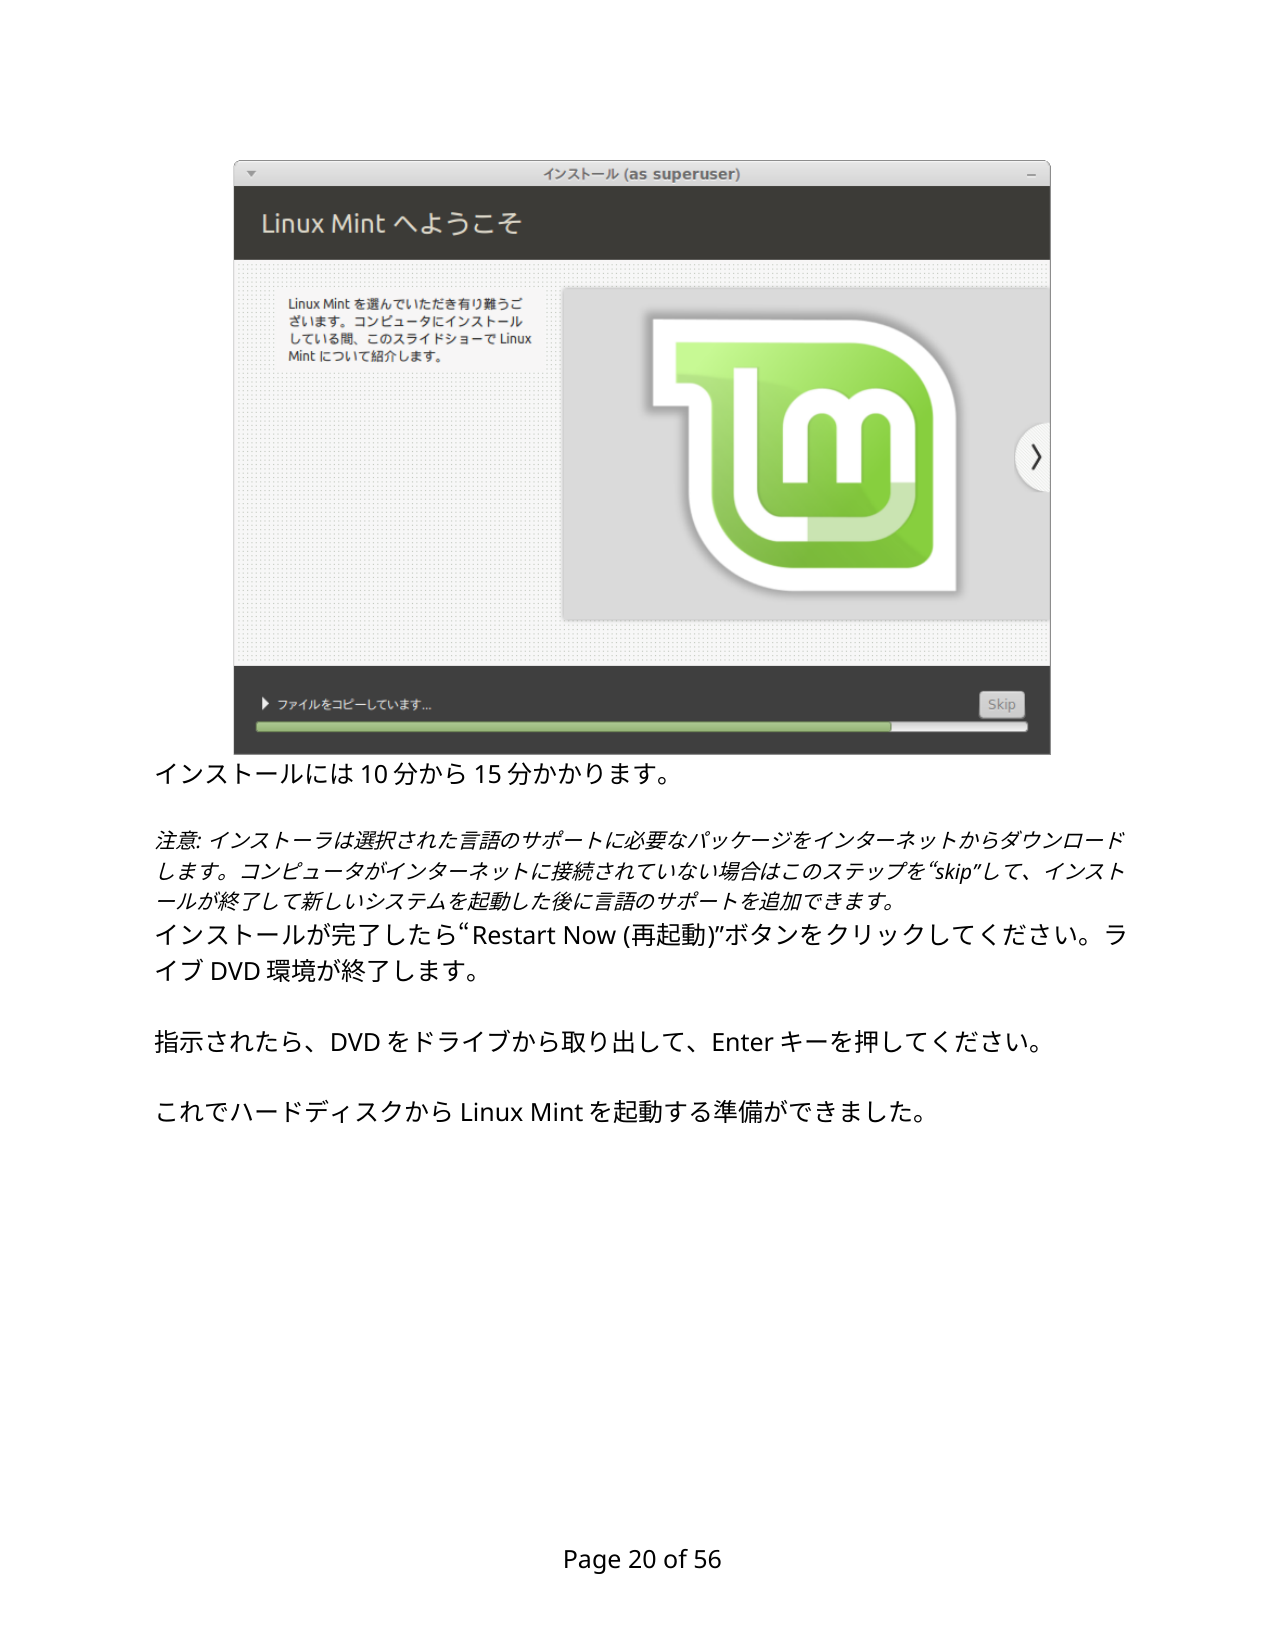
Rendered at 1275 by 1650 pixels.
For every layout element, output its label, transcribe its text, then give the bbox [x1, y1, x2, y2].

text 指示されたら、DVDをドライブから取り出して、Enterキーを押してください。 [154, 1022, 1130, 1058]
text 注意: インストーラは選択された言語のサポートに必要なパッケージをインターネットからダウンロードします。コンピュータがインターネットに接続されていない場合はこのステップを“skip”して、インストールが終了して新しいシステムを起動した後に言語のサポートを追加できます。 [154, 825, 1130, 916]
picture [233, 160, 1051, 755]
text これでハードディスクからLinux Mintを起動する準備ができました。 [154, 1092, 1130, 1129]
text インストールが完了したら“Restart Now (再起動)”ボタンをクリックしてください。ライブDVD環境が終了します。 [154, 916, 1130, 988]
